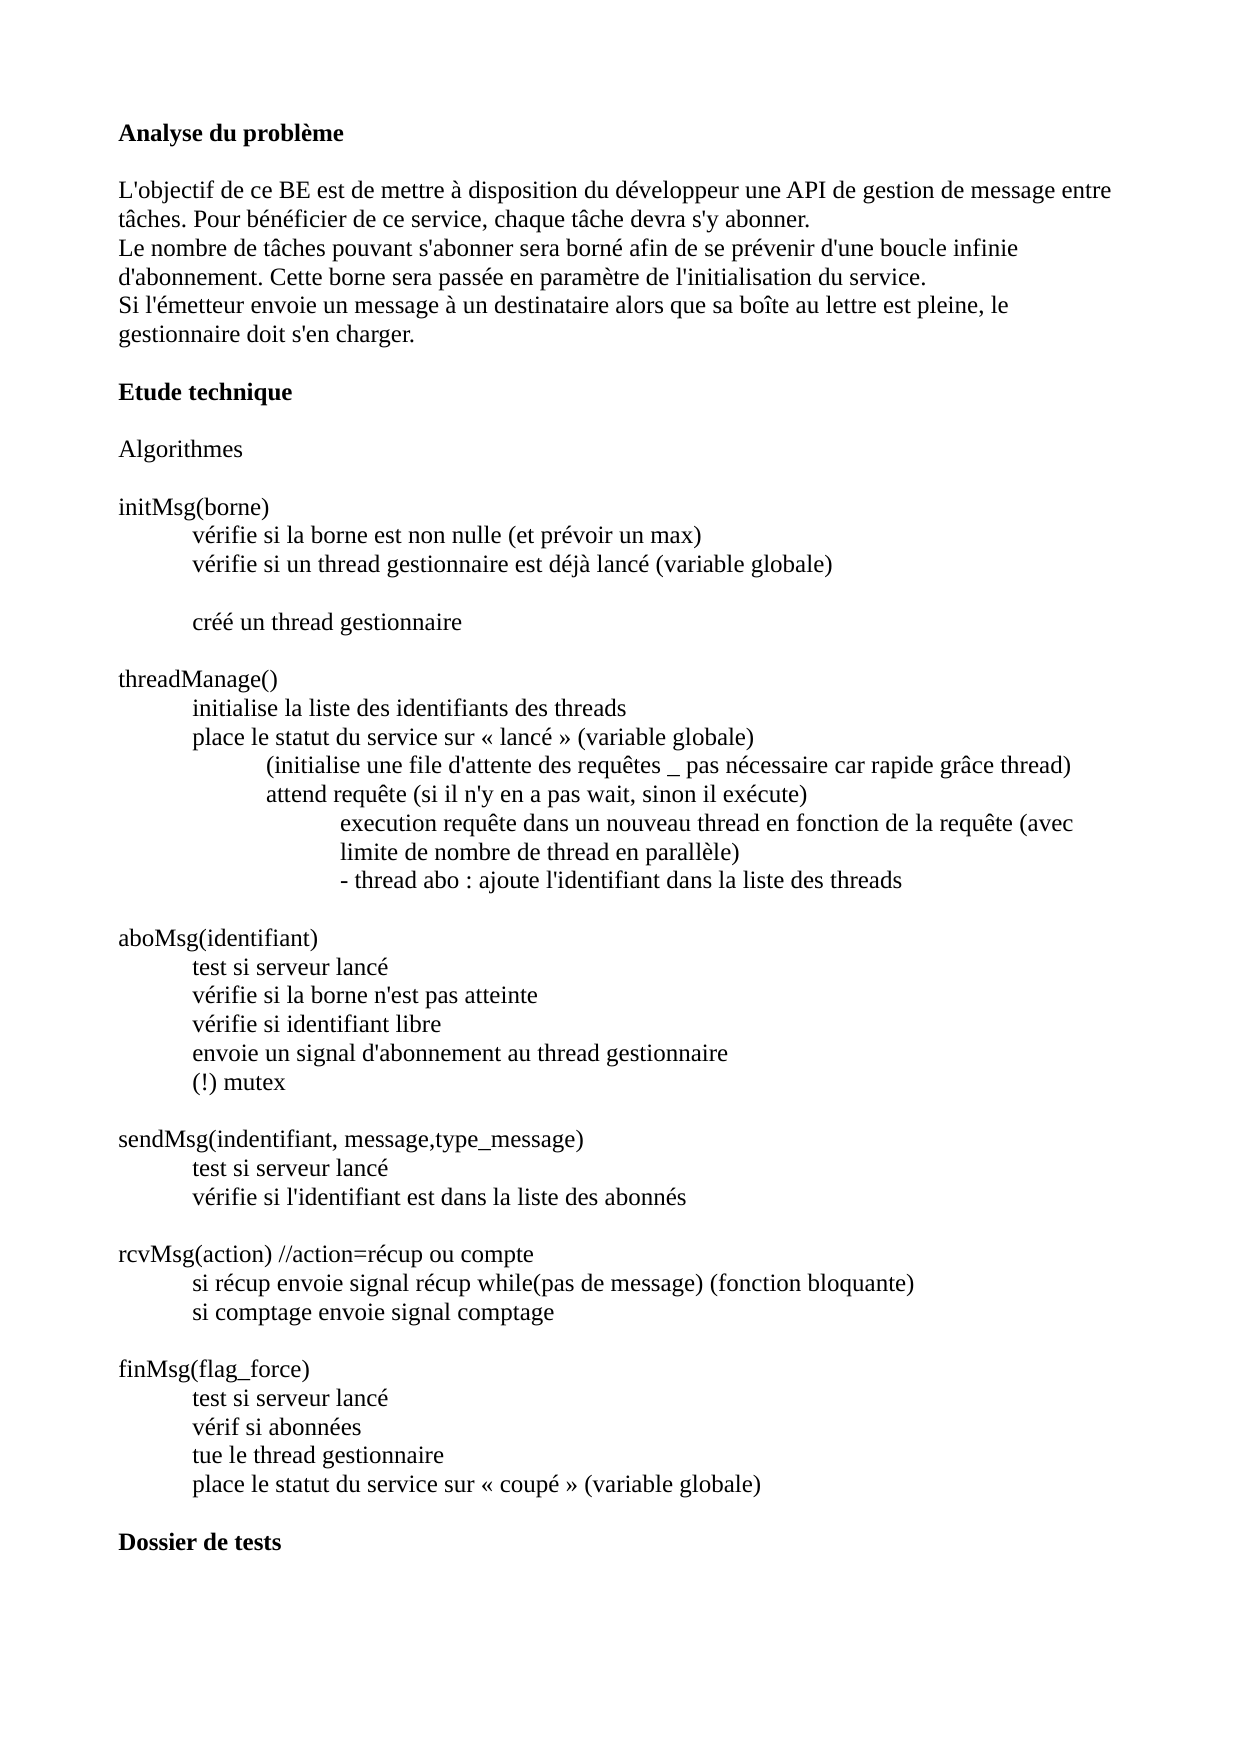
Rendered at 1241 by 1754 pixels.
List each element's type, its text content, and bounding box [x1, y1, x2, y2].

text test si serveur lancé [118, 952, 1122, 981]
text execution requête dans un nouveau thread en fonction de la requête (avec limite de nombre de thread en parallèle) [118, 808, 1122, 866]
text Analyse du problème [118, 118, 1122, 147]
text place le statut du service sur « coupé » (variable globale) [118, 1469, 1122, 1498]
text vérifie si la borne n'est pas atteinte [192, 981, 1122, 1009]
text (initialise une file d'attente des requêtes _ pas nécessaire car rapide grâce thread) [266, 751, 1122, 779]
text vérifie si un thread gestionnaire est déjà lancé (variable globale) [192, 549, 1122, 578]
text initMsg(borne) [118, 492, 1122, 521]
text si comptage envoie signal comptage [118, 1297, 1122, 1326]
text si récup envoie signal récup while(pas de message) (fonction bloquante) [118, 1268, 1122, 1297]
text attend requête (si il n'y en a pas wait, sinon il exécute) [192, 779, 1122, 808]
text place le statut du service sur « lancé » (variable globale) [192, 722, 1122, 751]
text Algorithmes [118, 434, 1122, 463]
text vérifie si identifiant libre [192, 1009, 1122, 1038]
text Le nombre de tâches pouvant s'abonner sera borné afin de se prévenir d'une boucle infinie d'abonnement. Cette borne sera passée en paramètre de l'initialisation du service. [118, 233, 1122, 291]
text vérifie si la borne est non nulle (et prévoir un max) [192, 521, 1122, 549]
text - thread abo : ajoute l'identifiant dans la liste des threads [118, 866, 1122, 894]
text Si l'émetteur envoie un message à un destinataire alors que sa boîte au lettre est pleine, le gestionnaire doit s'en charger. [118, 291, 1122, 348]
text sendMsg(indentifiant, message,type_message) [118, 1124, 1122, 1153]
text initialise la liste des identifiants des threads [118, 693, 1122, 722]
text Etude technique [118, 377, 1122, 406]
text envoie un signal d'abonnement au thread gestionnaire [118, 1038, 1122, 1067]
text tue le thread gestionnaire [118, 1441, 1122, 1469]
text test si serveur lancé [118, 1383, 1122, 1412]
text aboMsg(identifiant) [118, 923, 1122, 952]
text threadManage() [118, 664, 1122, 693]
text créé un thread gestionnaire [192, 607, 1122, 636]
text Dossier de tests [118, 1527, 1122, 1556]
text L'objectif de ce BE est de mettre à disposition du développeur une API de gestion de message entre tâches. Pour bénéficier de ce service, chaque tâche devra s'y abonner. [118, 176, 1122, 233]
text (!) mutex [118, 1067, 1122, 1096]
text test si serveur lancé [118, 1153, 1122, 1182]
text finMsg(flag_force) [118, 1354, 1122, 1383]
text vérifie si l'identifiant est dans la liste des abonnés [118, 1182, 1122, 1211]
text rcvMsg(action) //action=récup ou compte [118, 1239, 1122, 1268]
text vérif si abonnées [118, 1412, 1122, 1441]
